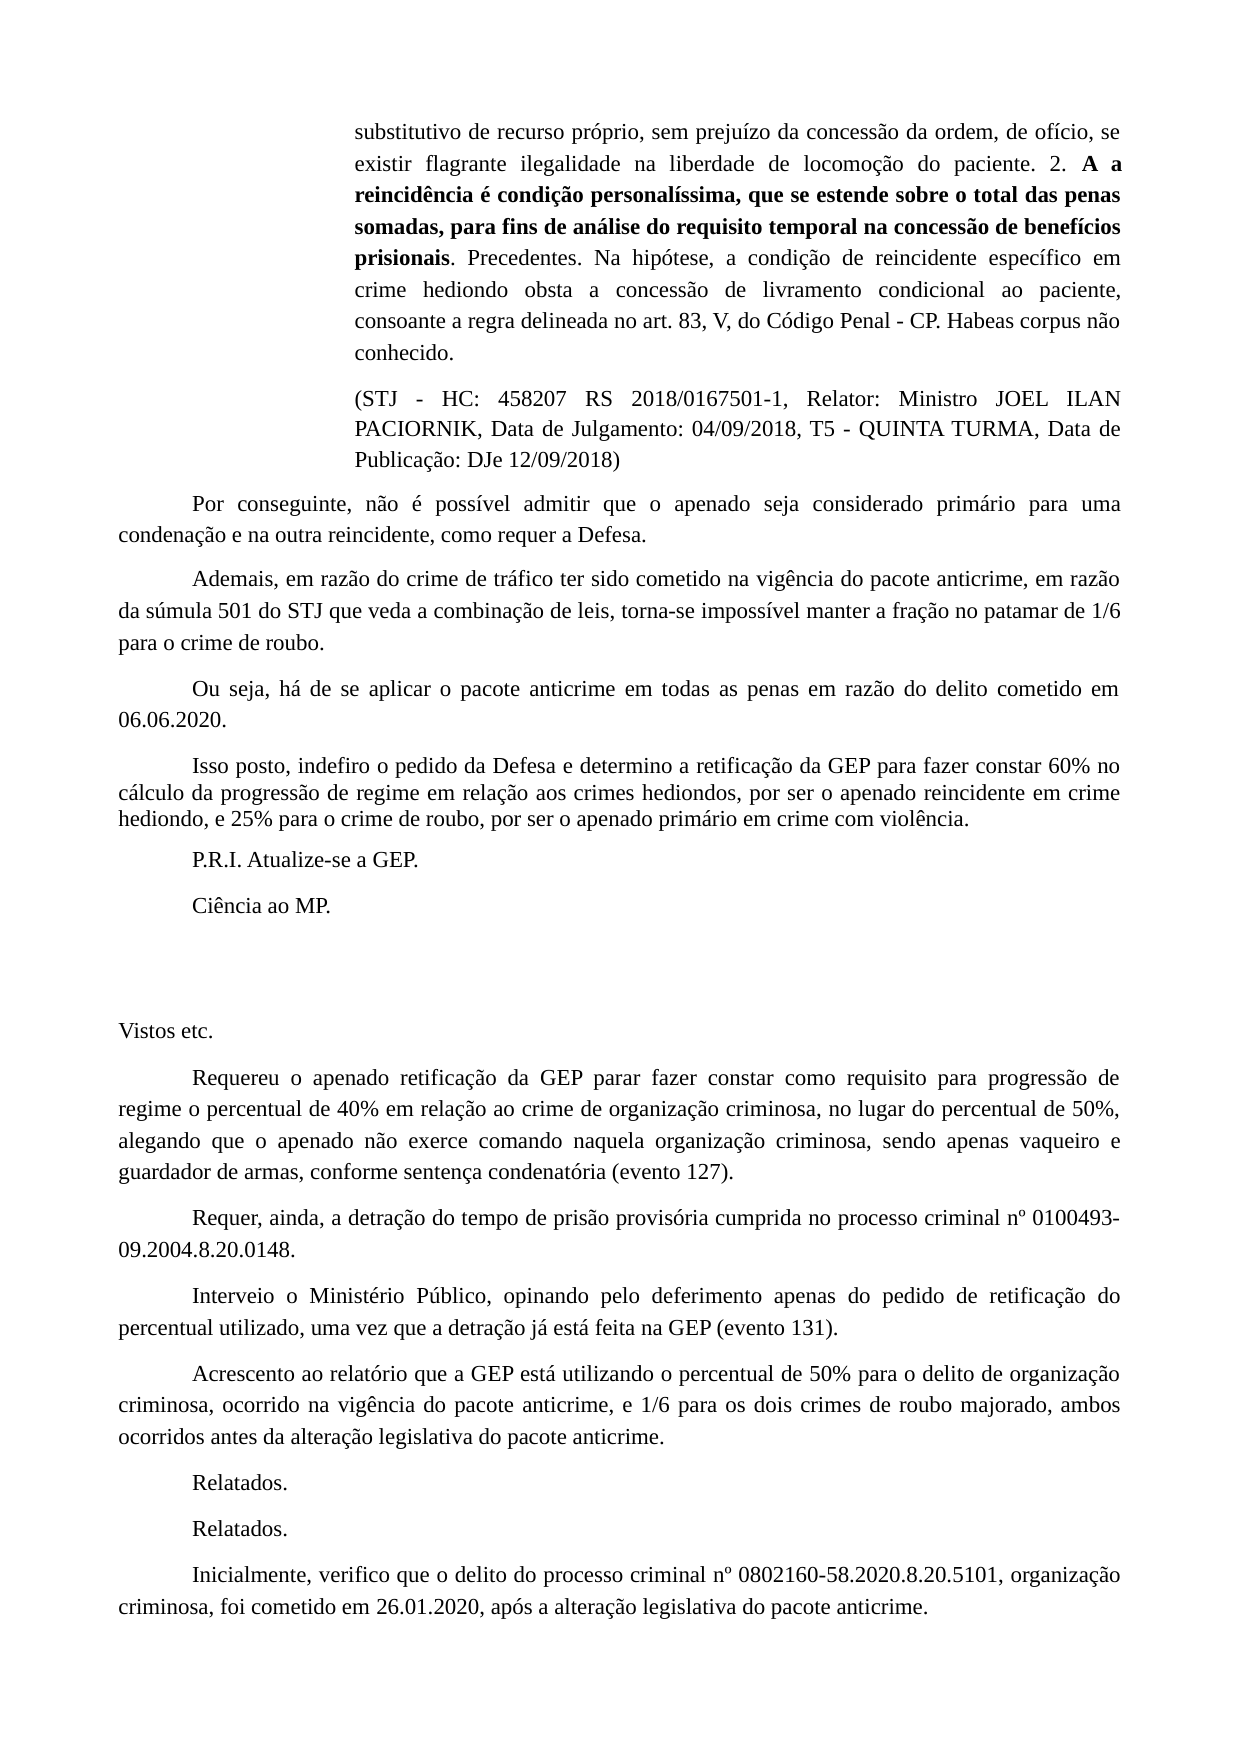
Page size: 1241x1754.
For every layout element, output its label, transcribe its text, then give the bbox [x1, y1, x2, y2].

text Interveio o Ministério Público, opinando pelo deferimento apenas do pedido de retificação do percentual utilizado, uma vez que a detração já está feita na GEP (evento 131). [118, 1282, 1122, 1340]
text Requer, ainda, a detração do tempo de prisão provisória cumprida no processo criminal nº 0100493-09.2004.8.20.0148. [118, 1204, 1122, 1262]
text Requereu o apenado retificação da GEP parar fazer constar como requisito para progressão de regime o percentual de 40% em relação ao crime de organização criminosa, no lugar do percentual de 50%, alegando que o apenado não exerce comando naquela organização criminosa, sendo apenas vaqueiro e guardador de armas, conforme sentença condenatória (evento 127). [118, 1063, 1122, 1184]
text P.R.I. Atualize-se a GEP. [118, 846, 1122, 872]
text Ou seja, há de se aplicar o pacote anticrime em todas as penas em razão do delito cometido em 06.06.2020. [118, 675, 1122, 733]
text Relatados. [118, 1515, 1122, 1542]
text substitutivo de recurso próprio, sem prejuízo da concessão da ordem, de ofício, se existir flagrante ilegalidade na liberdade de locomoção do paciente. 2. A a reincidência é condição personalíssima, que se estende sobre o total das penas somadas, para fins de análise do requisito temporal na concessão de benefícios prisionais. Precedentes. Na hipótese, a condição de reincidente específico em crime hediondo obsta a concessão de livramento condicional ao paciente, consoante a regra delineada no art. 83, V, do Código Penal - CP. Habeas corpus não conhecido. [354, 118, 1122, 365]
text Acrescento ao relatório que a GEP está utilizando o percentual de 50% para o delito de organização criminosa, ocorrido na vigência do pacote anticrime, e 1/6 para os dois crimes de roubo majorado, ambos ocorridos antes da alteração legislativa do pacote anticrime. [118, 1360, 1122, 1449]
text Inicialmente, verifico que o delito do processo criminal nº 0802160-58.2020.8.20.5101, organização criminosa, foi cometido em 26.01.2020, após a alteração legislativa do pacote anticrime. [118, 1561, 1122, 1619]
text Ciência ao MP. [118, 892, 1122, 918]
text Ademais, em razão do crime de tráfico ter sido cometido na vigência do pacote anticrime, em razão da súmula 501 do STJ que veda a combinação de leis, torna-se impossível manter a fração no patamar de 1/6 para o crime de roubo. [118, 565, 1122, 655]
text Isso posto, indefiro o pedido da Defesa e determino a retificação da GEP para fazer constar 60% no cálculo da progressão de regime em relação aos crimes hediondos, por ser o apenado reincidente em crime hediondo, e 25% para o crime de roubo, por ser o apenado primário em crime com violência. [118, 752, 1122, 831]
text Vistos etc. [118, 1017, 1122, 1044]
text Por conseguinte, não é possível admitir que o apenado seja considerado primário para uma condenação e na outra reincidente, como requer a Defesa. [118, 490, 1122, 547]
text (STJ - HC: 458207 RS 2018/0167501-1, Relator: Ministro JOEL ILAN PACIORNIK, Data de Julgamento: 04/09/2018, T5 - QUINTA TURMA, Data de Publicação: DJe 12/09/2018) [354, 385, 1122, 472]
text Relatados. [118, 1469, 1122, 1495]
